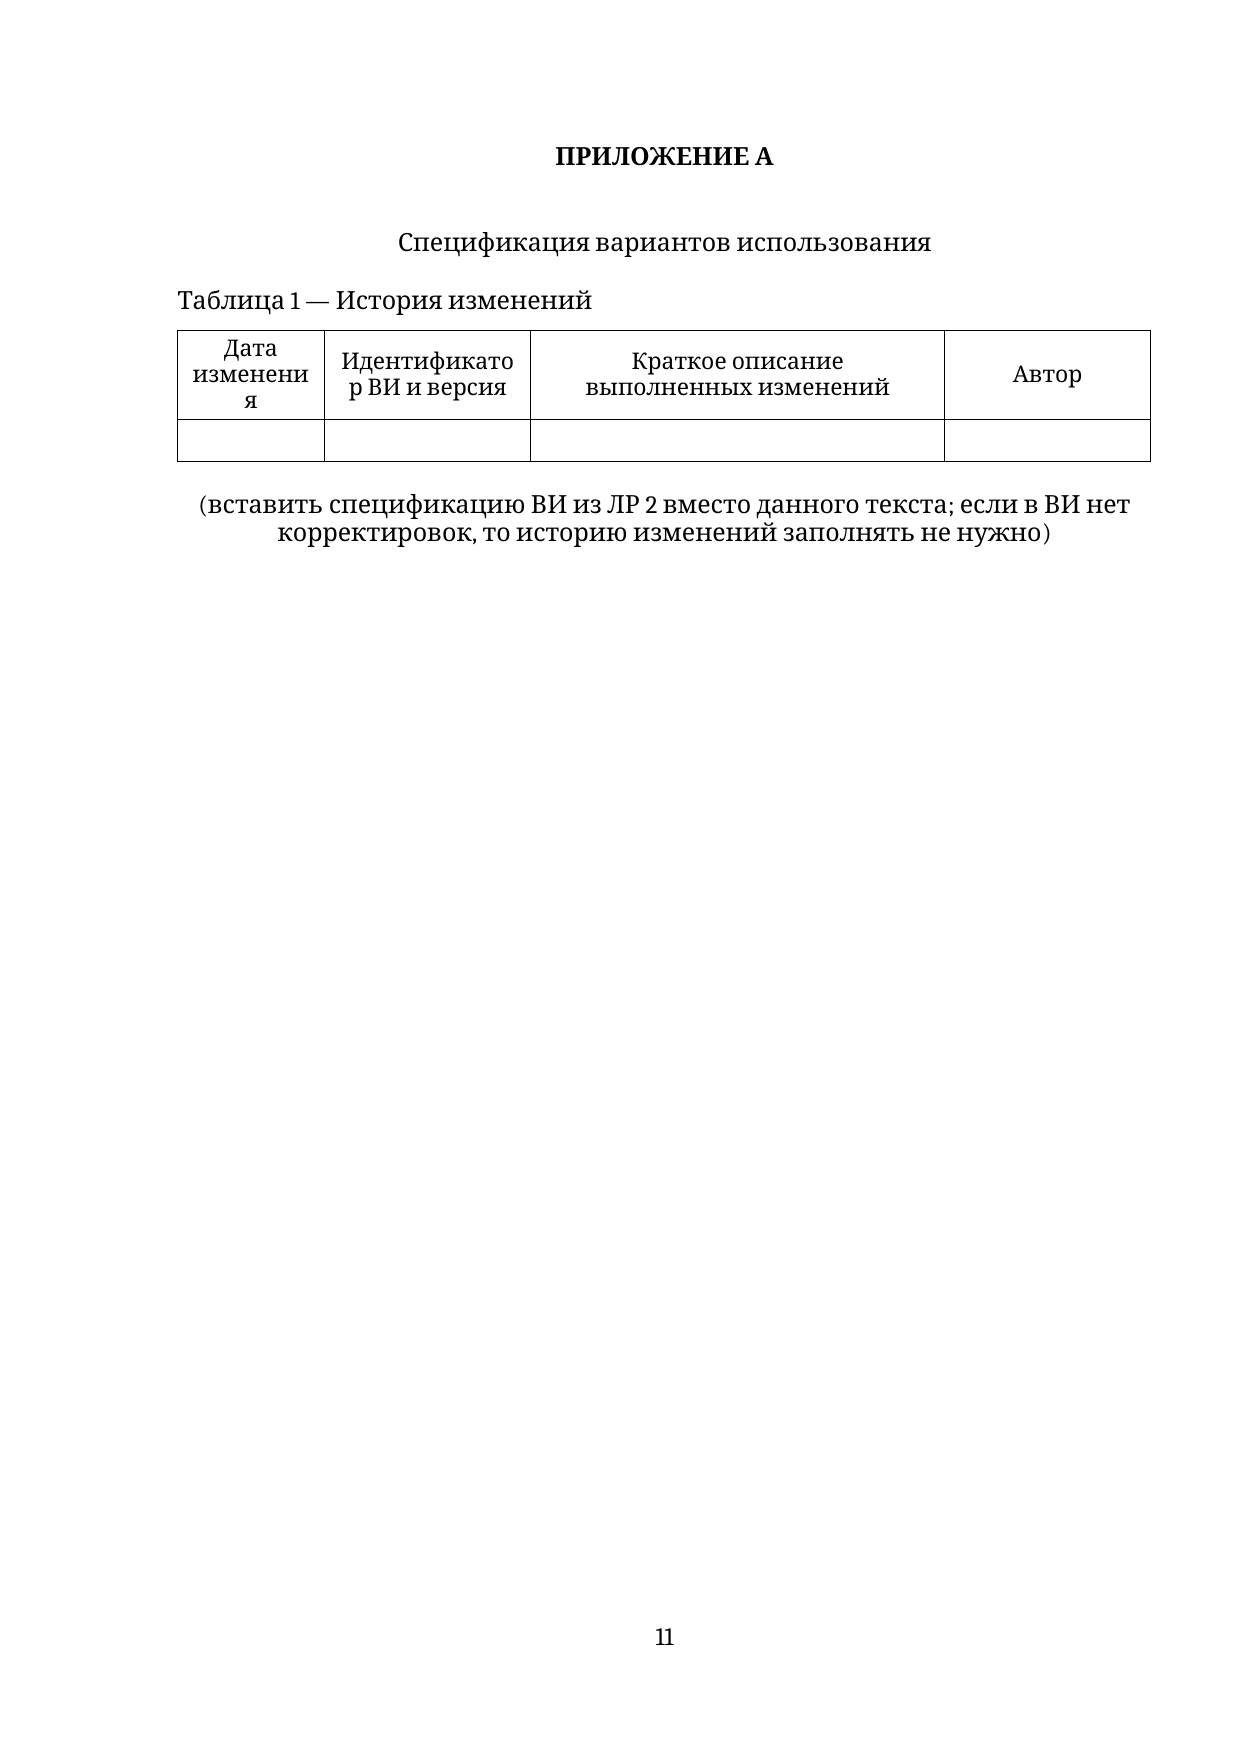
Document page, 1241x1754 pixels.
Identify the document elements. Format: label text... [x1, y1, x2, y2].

text ПРИЛОЖЕНИЕ А [177, 143, 1152, 172]
text (вставить спецификацию ВИ из ЛР 2 вместо данного текста; если в ВИ нет корректировок, то историю изменений заполнять не нужно) [177, 491, 1152, 548]
table_header Дата изменения [178, 331, 324, 419]
table_cell [178, 420, 324, 461]
table_cell [531, 420, 944, 461]
table_cell [945, 420, 1150, 461]
text Таблица 1 — История изменений [177, 287, 1152, 316]
text Спецификация вариантов использования [177, 229, 1152, 258]
table_header Автор [945, 331, 1150, 419]
table_header Краткое описание выполненных изменений [531, 331, 944, 419]
table_header Идентификатор ВИ и версия [325, 331, 530, 419]
table_cell [325, 420, 530, 461]
